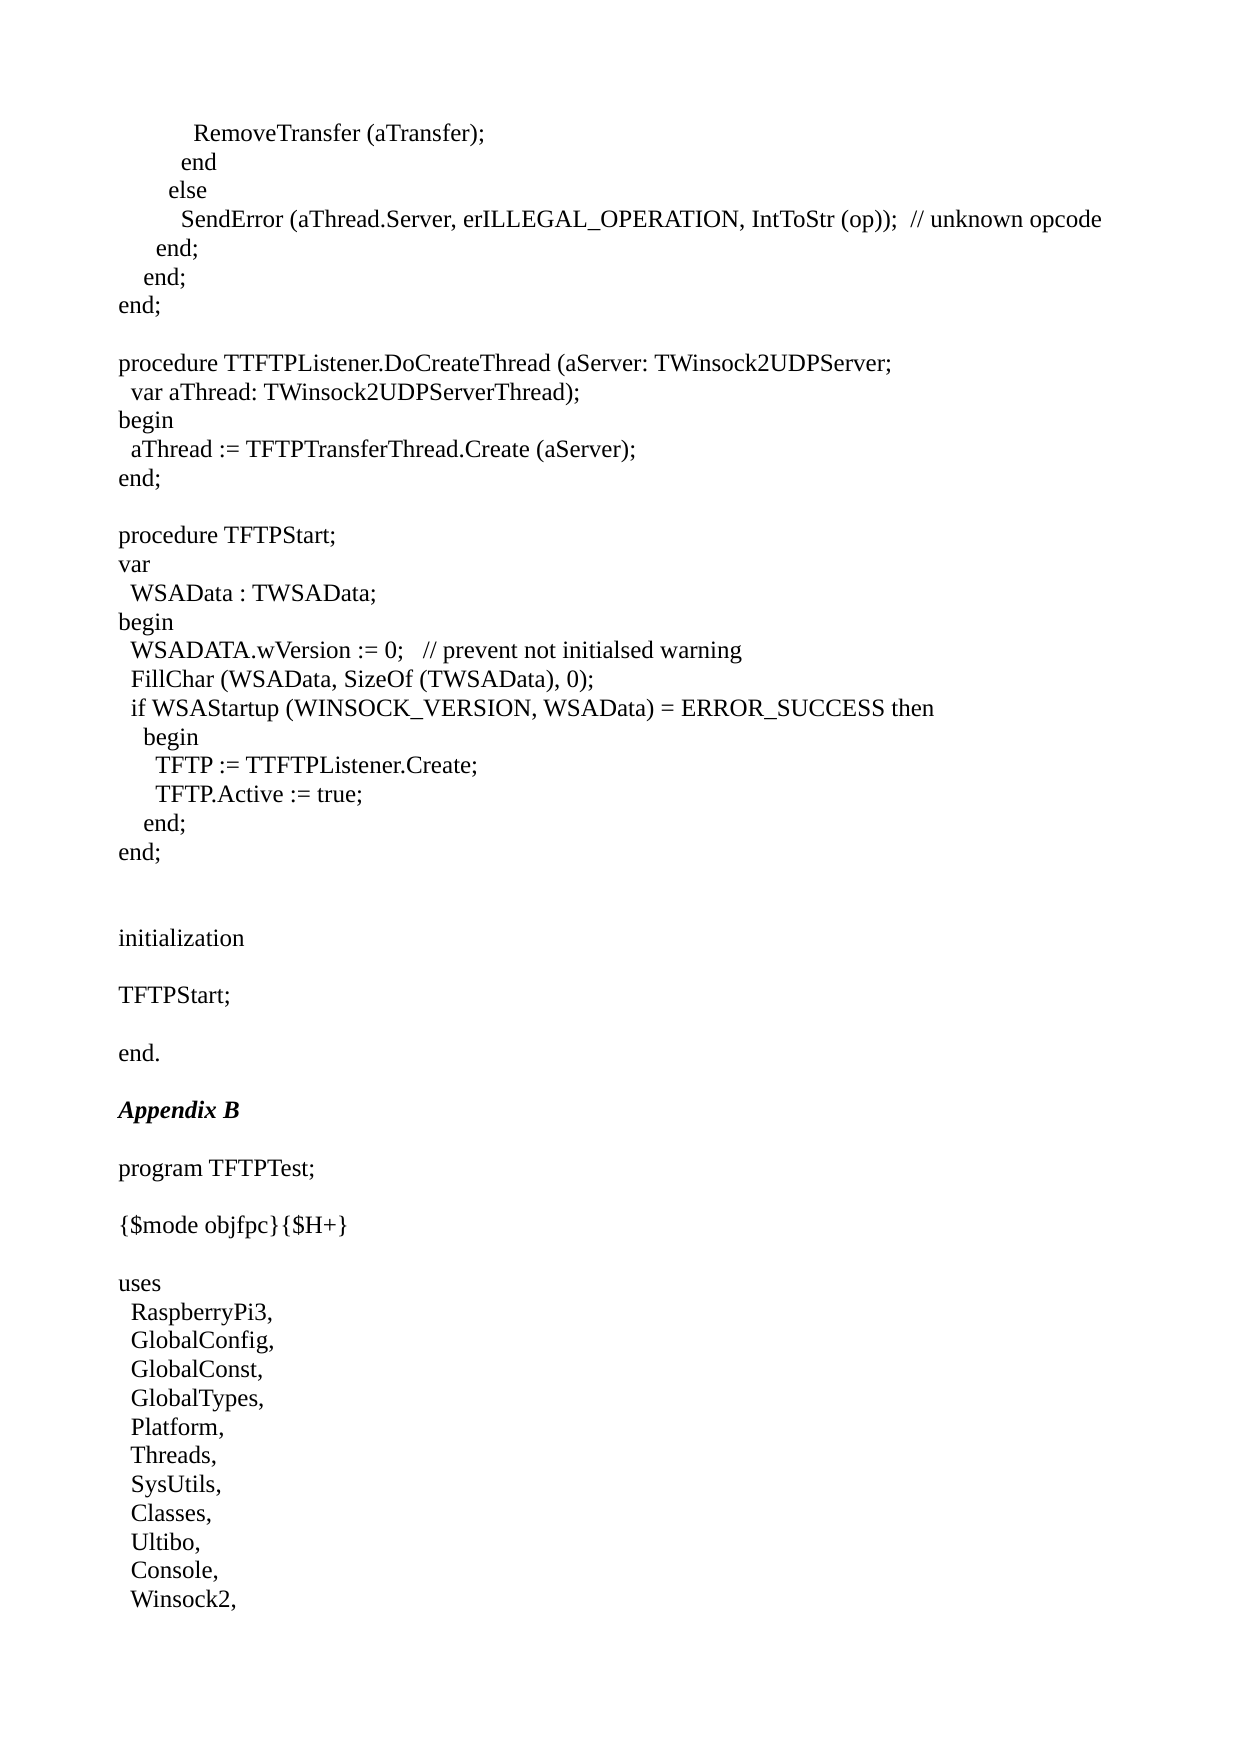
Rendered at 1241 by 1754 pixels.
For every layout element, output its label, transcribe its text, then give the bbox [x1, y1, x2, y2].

text Console, [118, 1556, 1122, 1584]
text RaspberryPi3, [118, 1297, 1122, 1326]
text procedure TFTPStart; [118, 521, 1122, 549]
text {$mode objfpc}{$H+} [118, 1211, 1122, 1239]
text else [118, 176, 1122, 204]
text initialization [118, 923, 1122, 952]
text aThread := TFTPTransferThread.Create (aServer); [118, 434, 1122, 463]
text procedure TTFTPListener.DoCreateThread (aServer: TWinsock2UDPServer; [118, 348, 1122, 377]
text FillChar (WSAData, SizeOf (TWSAData), 0); [118, 664, 1122, 693]
text end; [118, 463, 1122, 492]
text Threads, [118, 1441, 1122, 1469]
text end. [118, 1038, 1122, 1067]
text end; [118, 837, 1122, 866]
text GlobalTypes, [118, 1383, 1122, 1412]
text SendError (aThread.Server, erILLEGAL_OPERATION, IntToStr (op)); // unknown opcode [118, 204, 1122, 233]
text RemoveTransfer (aTransfer); [118, 118, 1122, 147]
text if WSAStartup (WINSOCK_VERSION, WSAData) = ERROR_SUCCESS then [118, 693, 1122, 722]
text TFTP := TTFTPListener.Create; [118, 751, 1122, 779]
text begin [118, 722, 1122, 751]
text WSAData : TWSAData; [118, 578, 1122, 607]
text GlobalConfig, [118, 1326, 1122, 1354]
text TFTPStart; [118, 981, 1122, 1009]
text Appendix B [118, 1096, 1122, 1124]
text var [118, 549, 1122, 578]
text TFTP.Active := true; [118, 779, 1122, 808]
text Winsock2, [118, 1584, 1122, 1613]
text begin [118, 607, 1122, 636]
text Ultibo, [118, 1527, 1122, 1556]
text end [118, 147, 1122, 176]
text SysUtils, [118, 1469, 1122, 1498]
text program TFTPTest; [118, 1153, 1122, 1182]
text Platform, [118, 1412, 1122, 1441]
text uses [118, 1268, 1122, 1297]
text end; [118, 291, 1122, 319]
text begin [118, 406, 1122, 434]
text Classes, [118, 1498, 1122, 1527]
text var aThread: TWinsock2UDPServerThread); [118, 377, 1122, 406]
text WSADATA.wVersion := 0; // prevent not initialsed warning [118, 636, 1122, 664]
text end; [118, 808, 1122, 837]
text GlobalConst, [118, 1354, 1122, 1383]
text end; [118, 262, 1122, 291]
text end; [118, 233, 1122, 262]
